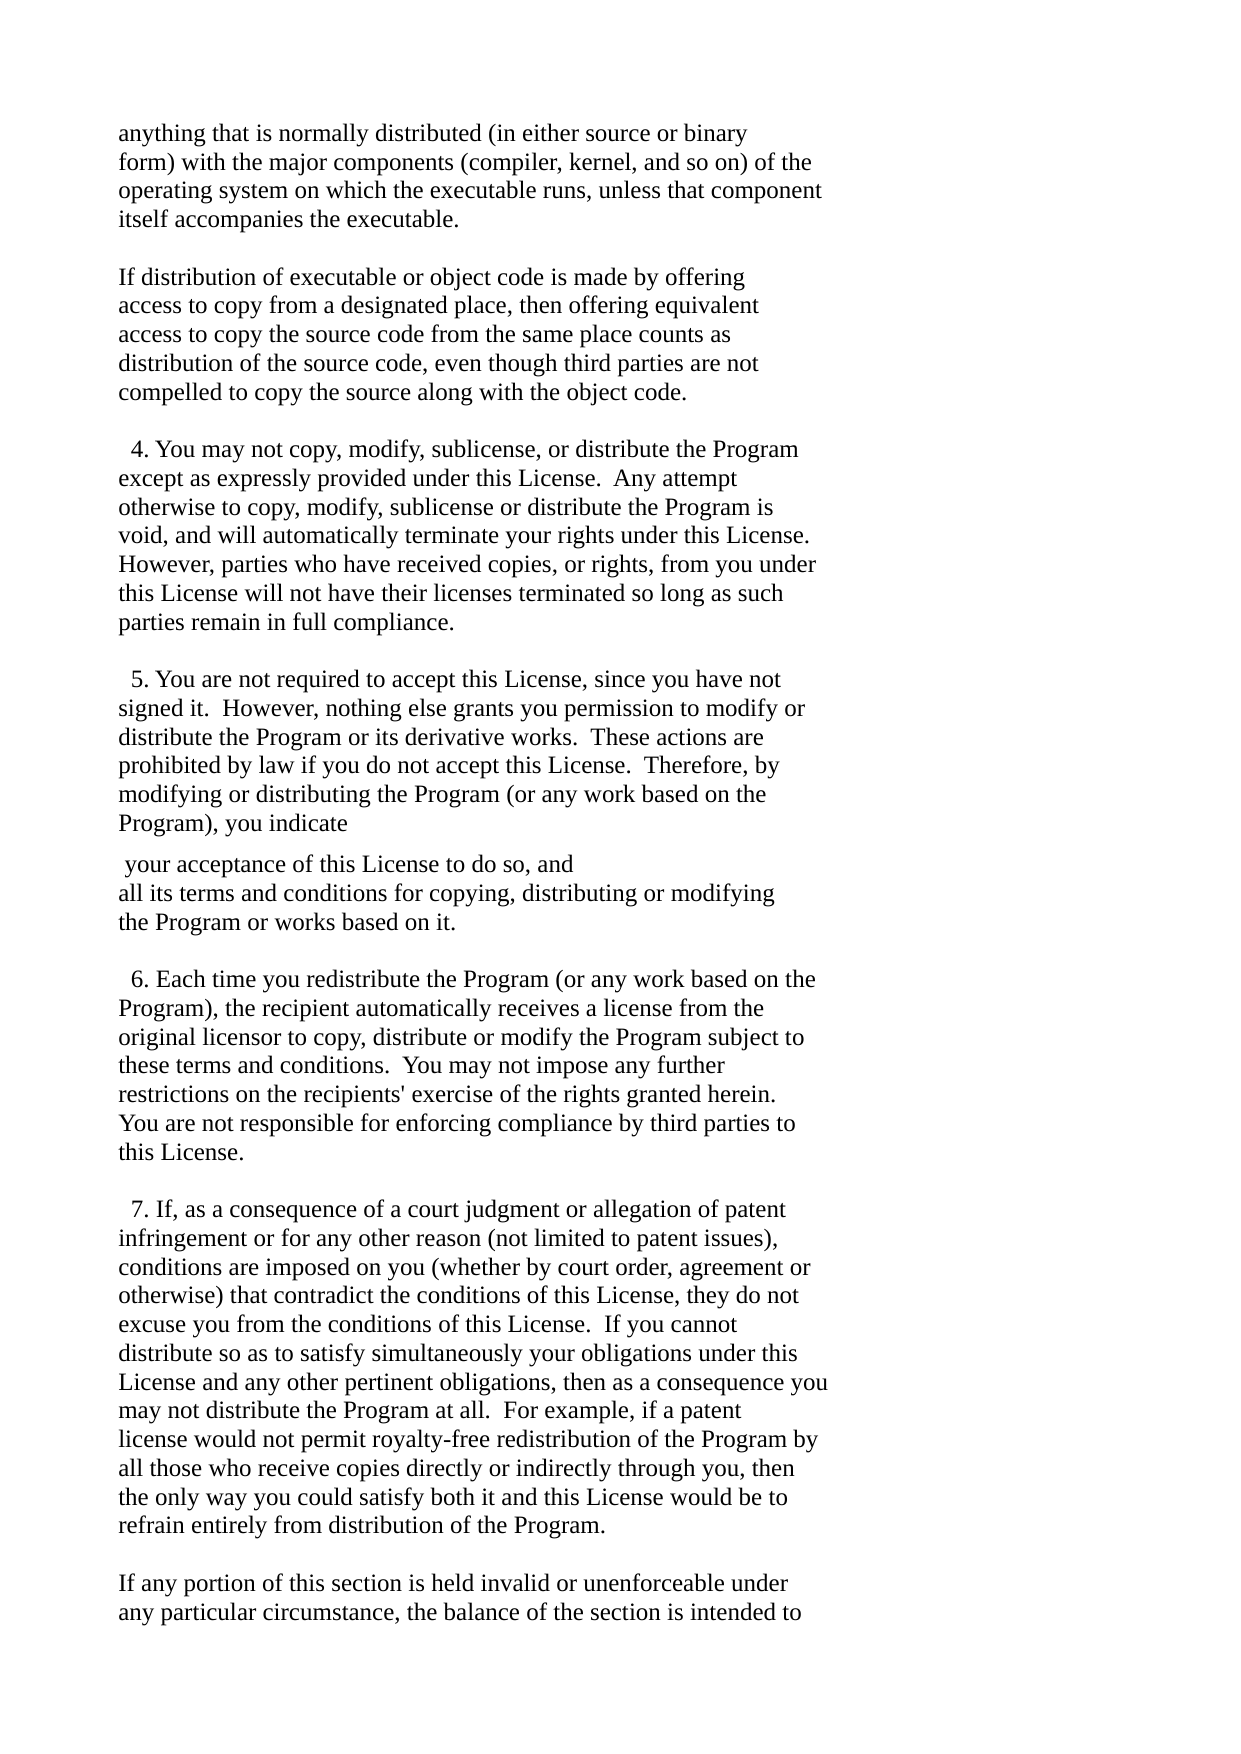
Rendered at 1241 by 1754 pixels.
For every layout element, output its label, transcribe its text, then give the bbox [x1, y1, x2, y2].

text anything that is normally distributed (in either source or binary form) with the major components (compiler, kernel, and so on) of the operating system on which the executable runs, unless that component itself accompanies the executable. If distribution of executable or object code is made by offering access to copy from a designated place, then offering equivalent access to copy the source code from the same place counts as distribution of the source code, even though third parties are not compelled to copy the source along with the object code. 4. You may not copy, modify, sublicense, or distribute the Program except as expressly provided under this License. Any attempt otherwise to copy, modify, sublicense or distribute the Program is void, and will automatically terminate your rights under this License. However, parties who have received copies, or rights, from you under this License will not have their licenses terminated so long as such parties remain in full compliance. 5. You are not required to accept this License, since you have not signed it. However, nothing else grants you permission to modify or distribute the Program or its derivative works. These actions are prohibited by law if you do not accept this License. Therefore, by modifying or distributing the Program (or any work based on the Program), you indicate [118, 118, 1122, 837]
text your acceptance of this License to do so, and all its terms and conditions for copying, distributing or modifying the Program or works based on it. 6. Each time you redistribute the Program (or any work based on the Program), the recipient automatically receives a license from the original licensor to copy, distribute or modify the Program subject to these terms and conditions. You may not impose any further restrictions on the recipients' exercise of the rights granted herein. You are not responsible for enforcing compliance by third parties to this License. 7. If, as a consequence of a court judgment or allegation of patent infringement or for any other reason (not limited to patent issues), conditions are imposed on you (whether by court order, agreement or otherwise) that contradict the conditions of this License, they do not excuse you from the conditions of this License. If you cannot distribute so as to satisfy simultaneously your obligations under this License and any other pertinent obligations, then as a consequence you may not distribute the Program at all. For example, if a patent license would not permit royalty-free redistribution of the Program by all those who receive copies directly or indirectly through you, then the only way you could satisfy both it and this License would be to refrain entirely from distribution of the Program. If any portion of this section is held invalid or unenforceable under any particular circumstance, the balance of the section is intended to [118, 849, 1122, 1626]
